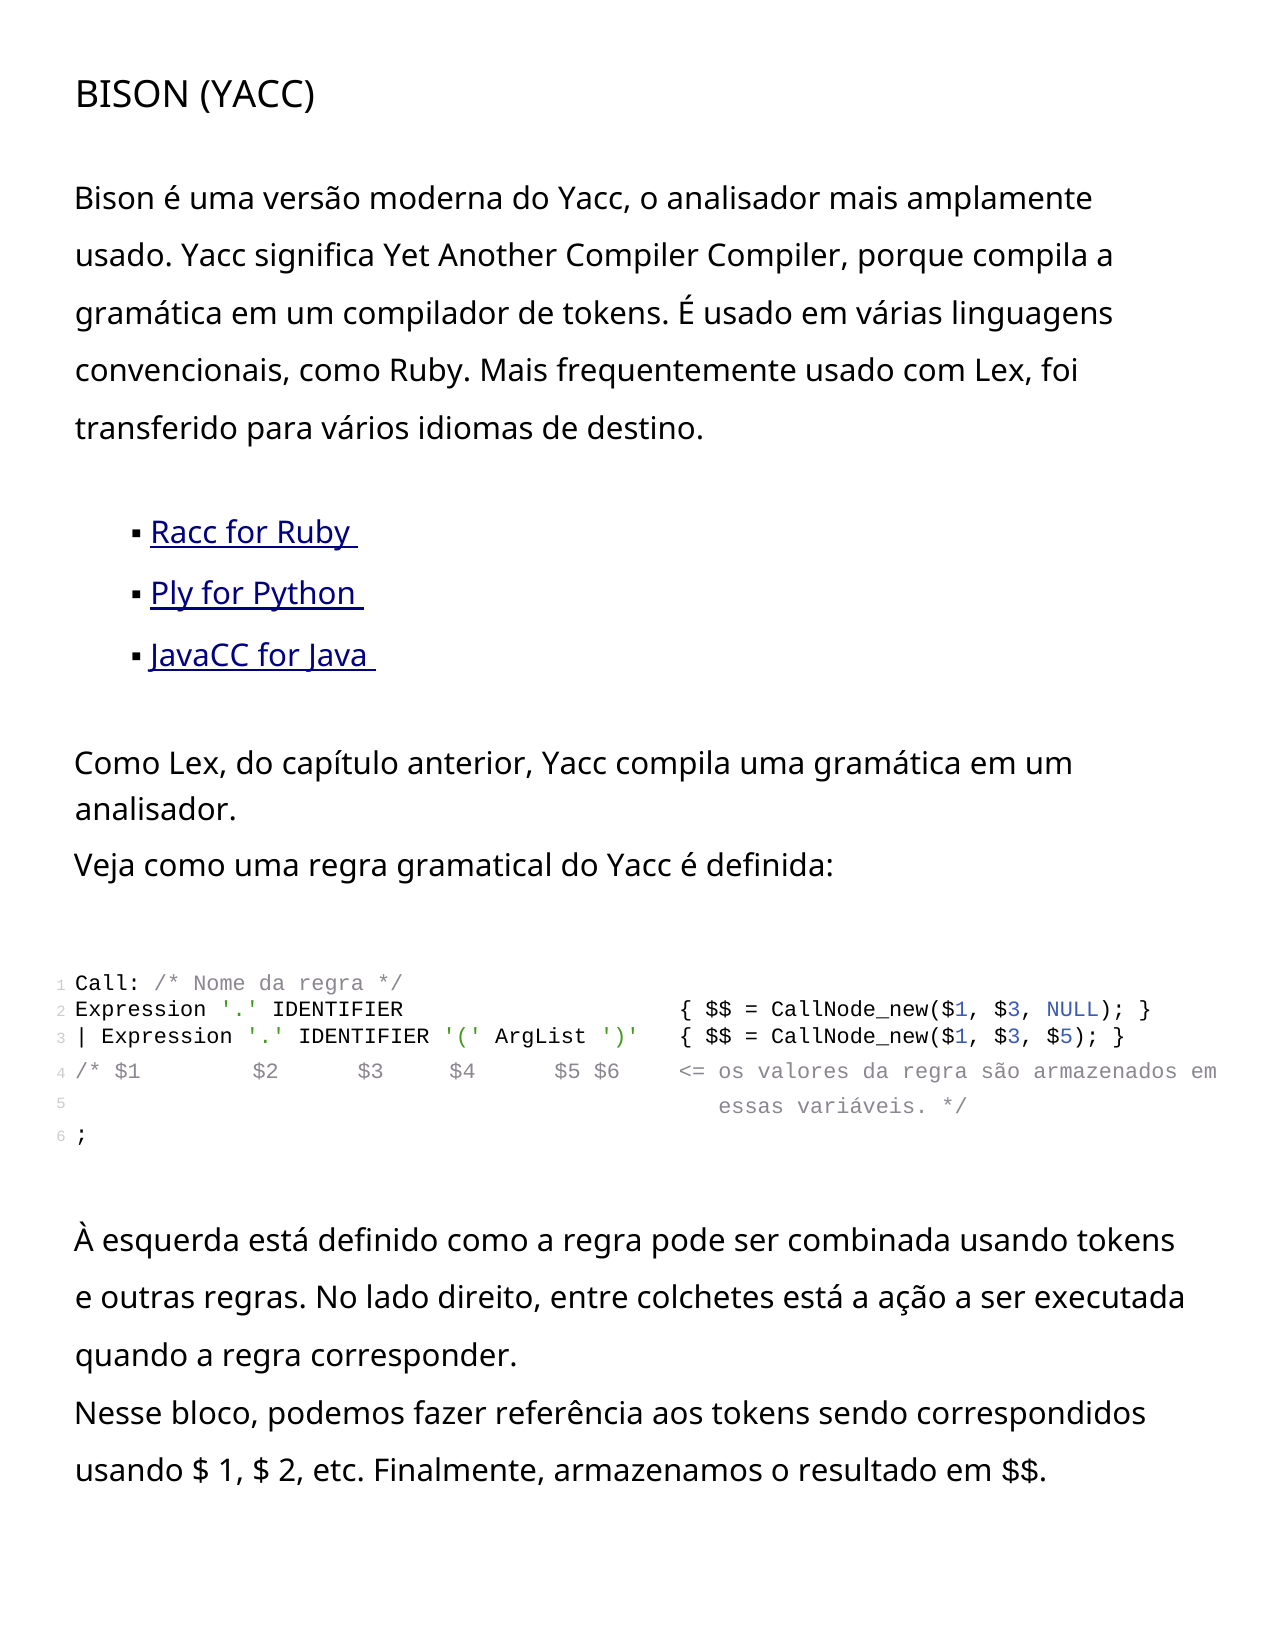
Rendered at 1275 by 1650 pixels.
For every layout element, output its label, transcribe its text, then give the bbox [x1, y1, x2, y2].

text ▪ Racc for Ruby [131, 510, 1274, 553]
table_cell 4 /* $1 $2 $3 $4 $5 $6 [56, 1061, 679, 1096]
table_header { $$ = CallNode_new($1, $3, NULL); } [679, 998, 1230, 1026]
table_cell 5 [56, 1096, 679, 1123]
table_cell { $$ = CallNode_new($1, $3, $5); } [679, 1026, 1230, 1061]
text Bison é uma versão moderna do Yacc, o analisador mais amplamente usado. Yacc significa Yet Another Compiler Compiler, porque compila a gramática em um compilador de tokens. É usado em várias linguagens convencionais, como Ruby. Mais frequentemente usado com Lex, foi transferido para vários idiomas de destino. [73, 176, 1191, 448]
text ▪ JavaCC for Java [131, 633, 1274, 675]
table_cell essas variáveis. */ [679, 1096, 1230, 1123]
text ▪ Ply for Python [131, 571, 1274, 614]
table_cell 3 | Expression '.' IDENTIFIER '(' ArgList ')' [56, 1026, 679, 1061]
subtitle BISON (YACC) [74, 67, 1274, 118]
text À esquerda está definido como a regra pode ser combinada usando tokens e outras regras. No lado direito, entre colchetes está a ação a ser executada quando a regra corresponder. [73, 1218, 1191, 1375]
table_cell <= os valores da regra são armazenados em [679, 1061, 1230, 1096]
text 6 ; [56, 1123, 1219, 1148]
text 1 Call: /* Nome da regra */ [56, 972, 1274, 997]
table_header 2 Expression '.' IDENTIFIER [56, 998, 679, 1026]
text Como Lex, do capítulo anterior, Yacc compila uma gramática em um analisador. [73, 741, 1191, 829]
text Veja como uma regra gramatical do Yacc é definida: [73, 843, 1191, 885]
text Nesse bloco, podemos fazer referência aos tokens sendo correspondidos usando $ 1, $ 2, etc. Finalmente, armazenamos o resultado em $$. [73, 1391, 1191, 1491]
